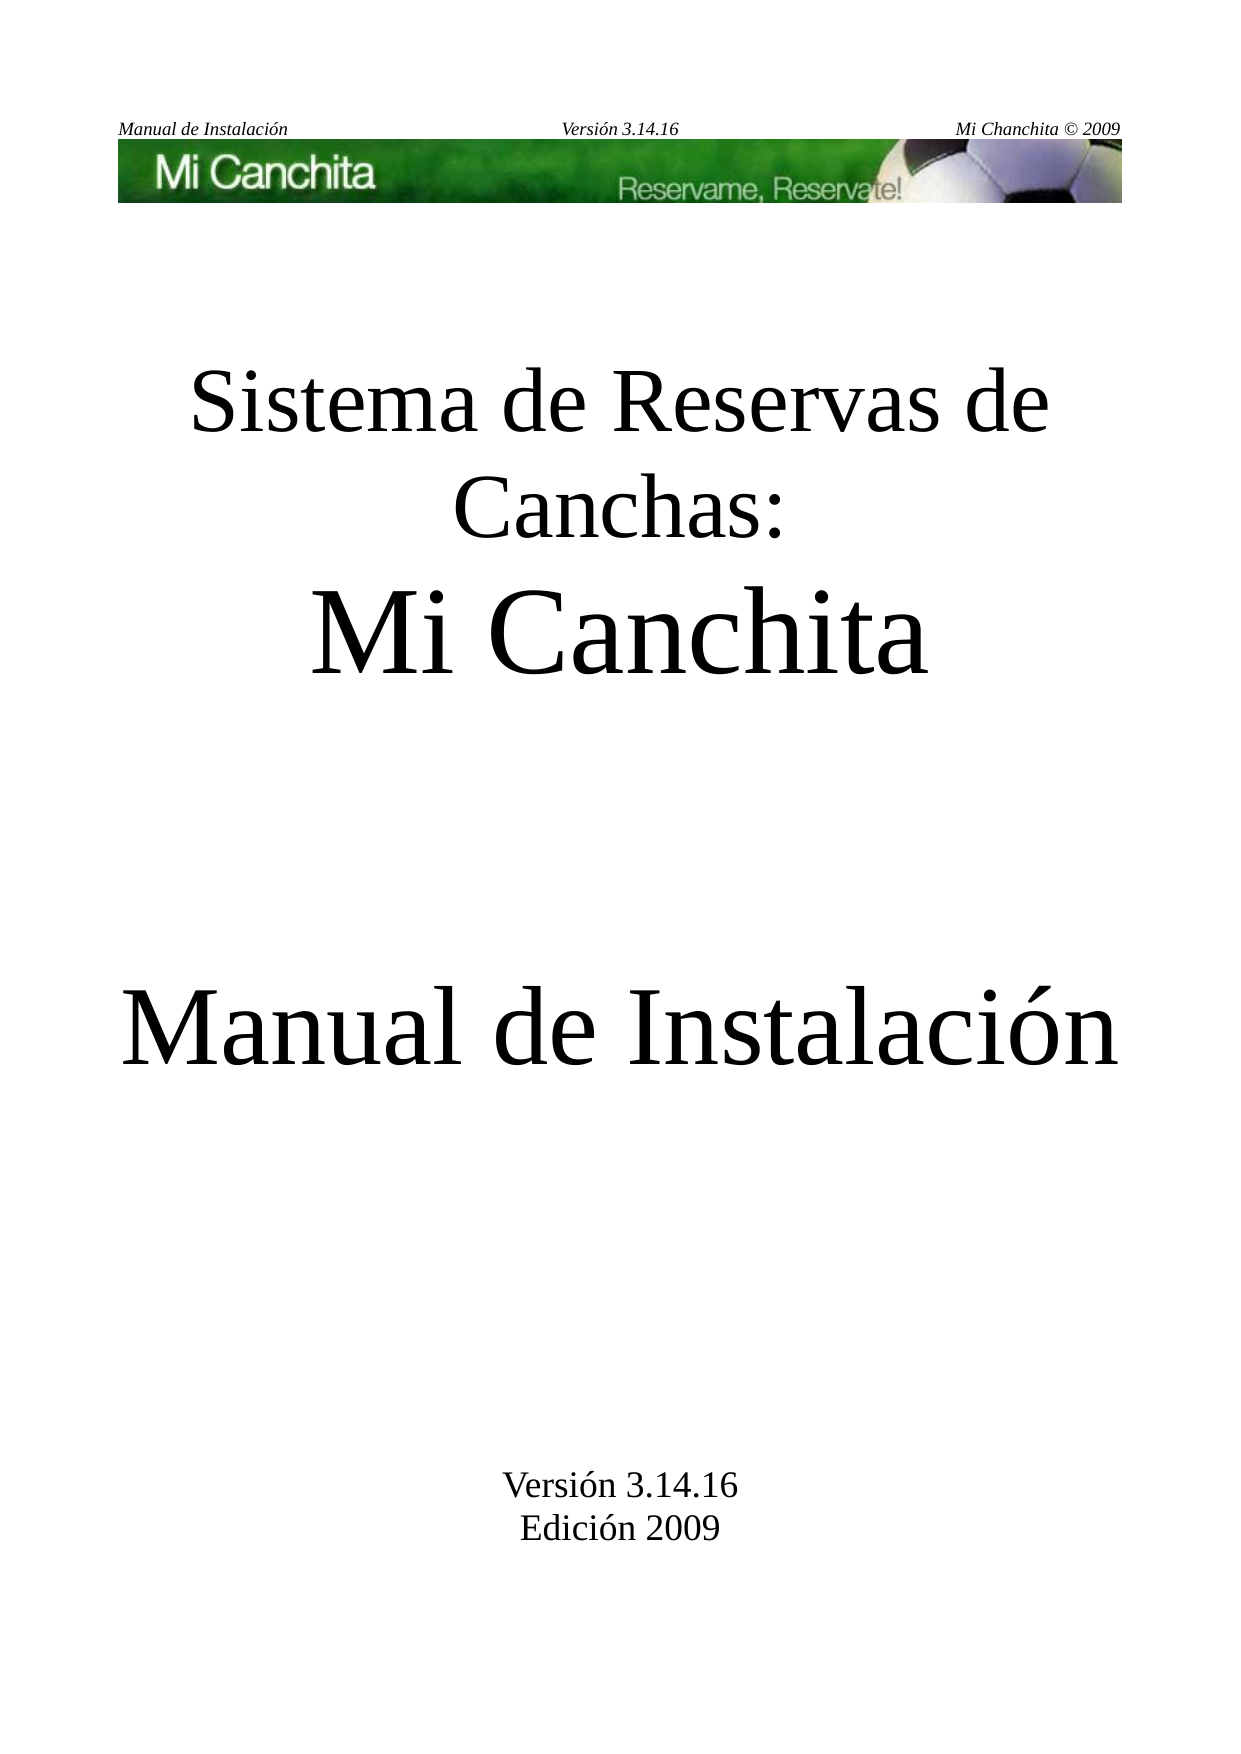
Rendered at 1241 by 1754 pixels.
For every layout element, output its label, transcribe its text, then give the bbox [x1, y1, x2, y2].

text Mi Canchita [118, 557, 1122, 701]
text Versión 3.14.16 [118, 1463, 1122, 1506]
picture [118, 139, 1122, 203]
text Edición 2009 [118, 1506, 1122, 1549]
text Sistema de Reservas de Canchas: [118, 346, 1122, 557]
text Manual de Instalación [118, 959, 1122, 1089]
